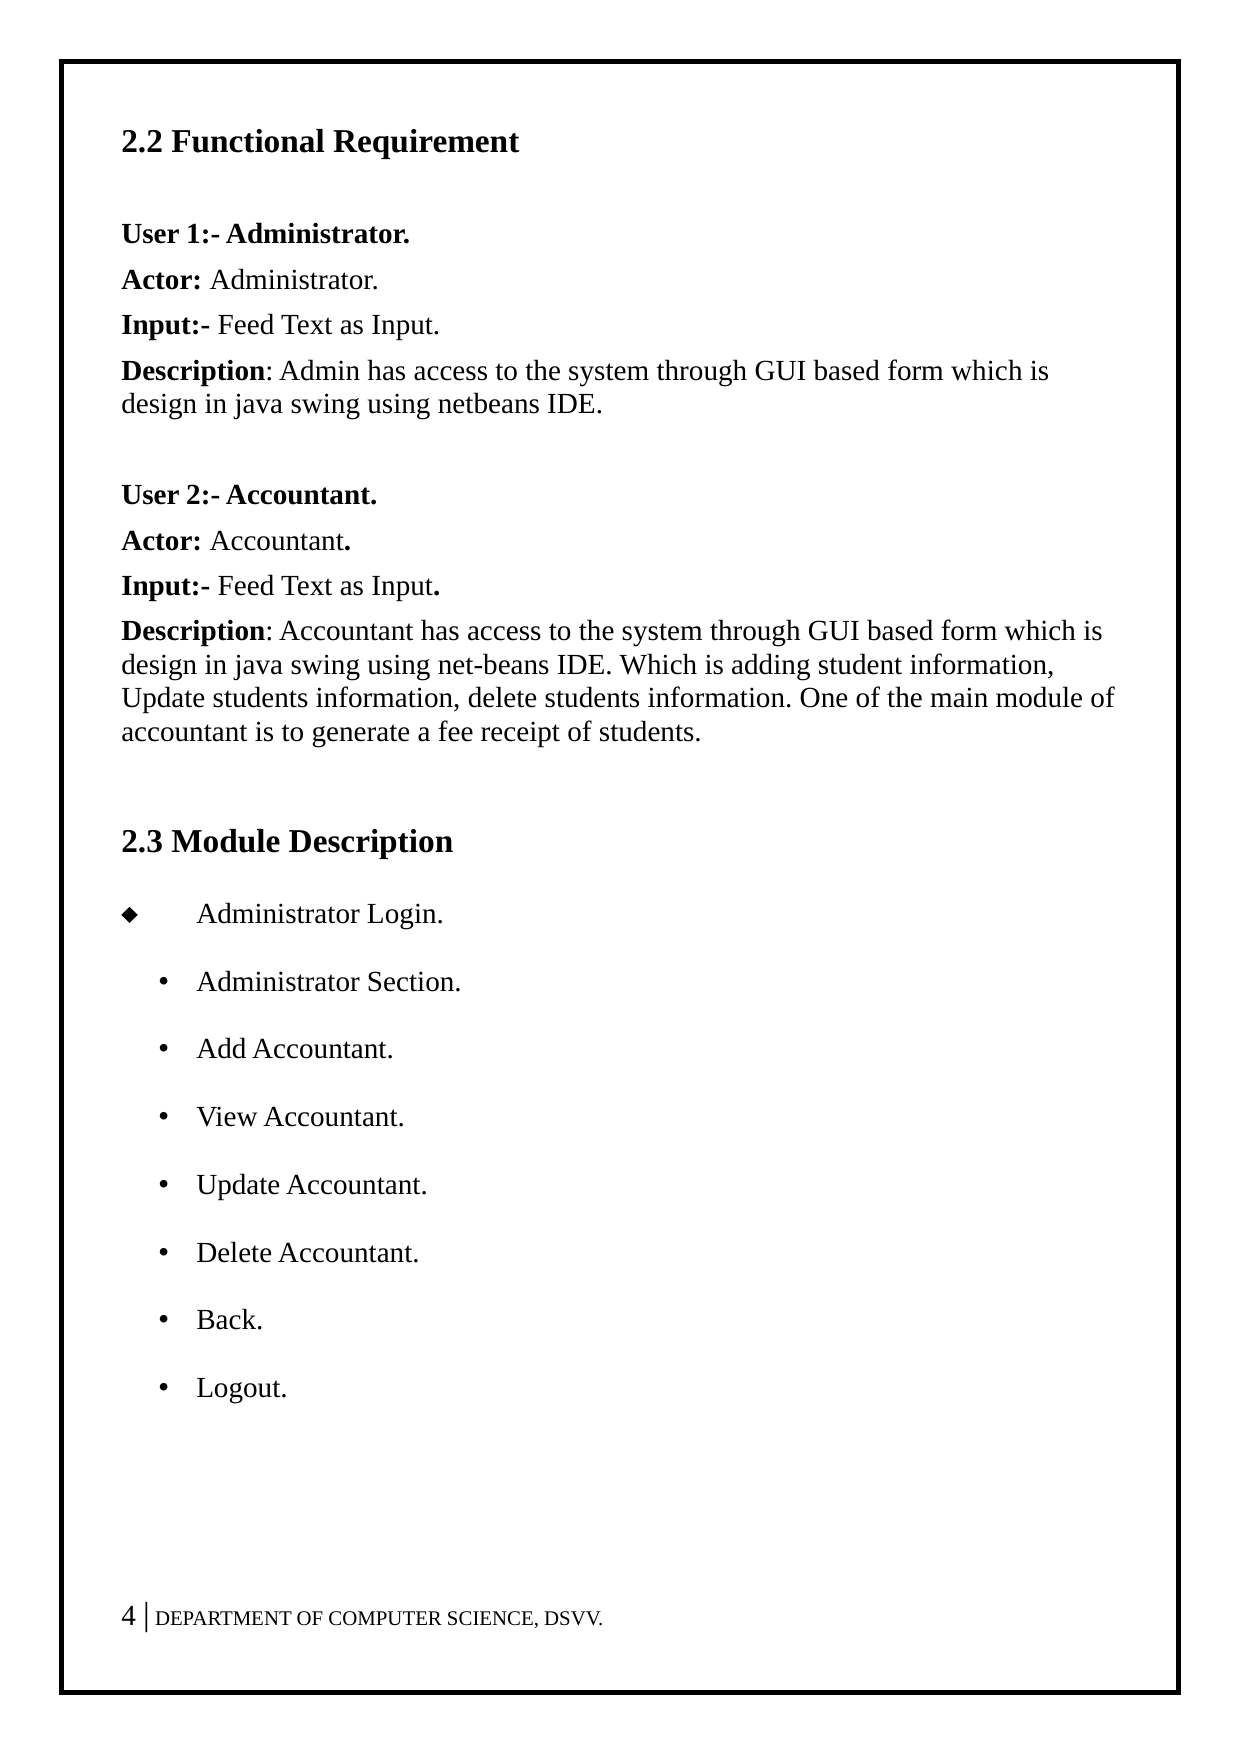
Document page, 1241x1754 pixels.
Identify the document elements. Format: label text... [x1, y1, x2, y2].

text User 1:- Administrator. [121, 217, 1119, 250]
text 2.3 Module Description [121, 821, 1030, 859]
list View Accountant. [158, 1099, 1119, 1133]
text Description: Accountant has access to the system through GUI based form which is design in java swing using net-beans IDE. Which is adding student information, Update students information, delete students information. One of the main module of accountant is to generate a fee receipt of students. [121, 613, 1119, 748]
text Input:- Feed Text as Input. [121, 307, 1119, 341]
text Actor: Accountant. [121, 523, 1119, 556]
text Description: Admin has access to the system through GUI based form which is design in java swing using netbeans IDE. [121, 353, 1119, 420]
text Actor: Administrator. [121, 262, 1119, 296]
list Update Accountant. [158, 1167, 1119, 1201]
list Administrator Login. [121, 896, 1030, 930]
list Administrator Section. [158, 964, 1119, 998]
list Back. [158, 1302, 1119, 1336]
list Add Accountant. [158, 1032, 1119, 1065]
text Input:- Feed Text as Input. [121, 568, 1119, 602]
list Delete Accountant. [158, 1235, 1119, 1268]
text User 2:- Accountant. [121, 477, 1119, 511]
text 2.2 Functional Requirement [121, 121, 1119, 159]
list Logout. [158, 1370, 1119, 1404]
